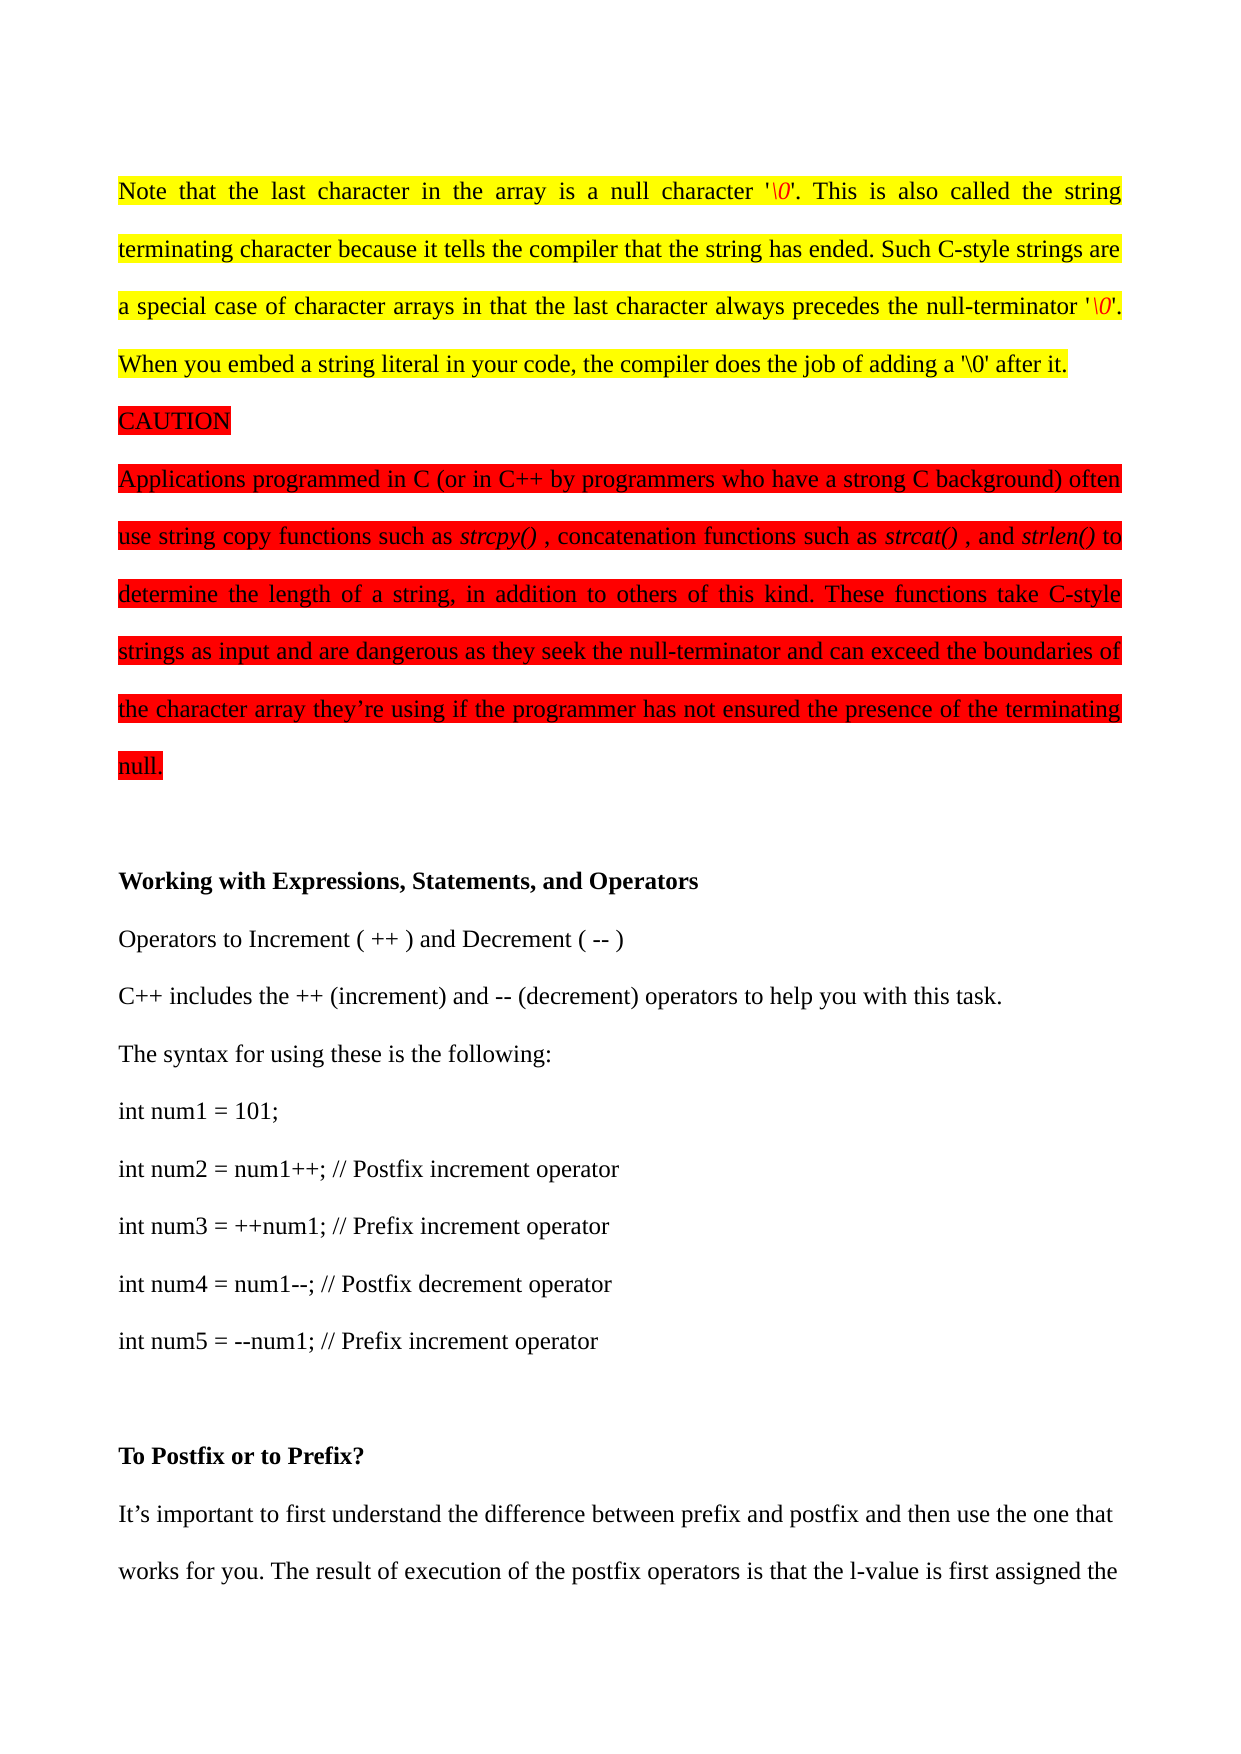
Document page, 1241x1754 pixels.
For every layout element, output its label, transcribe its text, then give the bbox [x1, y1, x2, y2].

text The syntax for using these is the following: [118, 1039, 1122, 1068]
text int num3 = ++num1; // Prefix increment operator [118, 1211, 1122, 1240]
text int num5 = --num1; // Prefix increment operator [118, 1326, 1122, 1355]
text int num4 = num1--; // Postfix decrement operator [118, 1269, 1122, 1298]
text Applications programmed in C (or in C++ by programmers who have a strong C background) often use string copy functions such as strcpy() , concatenation functions such as strcat() , and strlen() to determine the length of a string, in addition to others of this kind. These functions take C-style strings as input and are dangerous as they seek the null-terminator and can exceed the boundaries of the character array they’re using if the programmer has not ensured the presence of the terminating null. [118, 464, 1122, 780]
text Working with Expressions, Statements, and Operators [118, 866, 1122, 895]
text CAUTION [118, 406, 1122, 435]
text int num2 = num1++; // Postfix increment operator [118, 1154, 1122, 1183]
text To Postfix or to Prefix? [118, 1441, 1122, 1470]
text int num1 = 101; [118, 1096, 1122, 1125]
text Note that the last character in the array is a null character '\0'. This is also called the string terminating character because it tells the compiler that the string has ended. Such C-style strings are a special case of character arrays in that the last character always precedes the null-terminator '\0'. When you embed a string literal in your code, the compiler does the job of adding a '\0' after it. [118, 176, 1122, 378]
text It’s important to first understand the difference between prefix and postfix and then use the one that works for you. The result of execution of the postfix operators is that the l-value is first assigned the [118, 1499, 1122, 1585]
text Operators to Increment ( ++ ) and Decrement ( -- ) [118, 924, 1122, 953]
text C++ includes the ++ (increment) and -- (decrement) operators to help you with this task. [118, 981, 1122, 1010]
